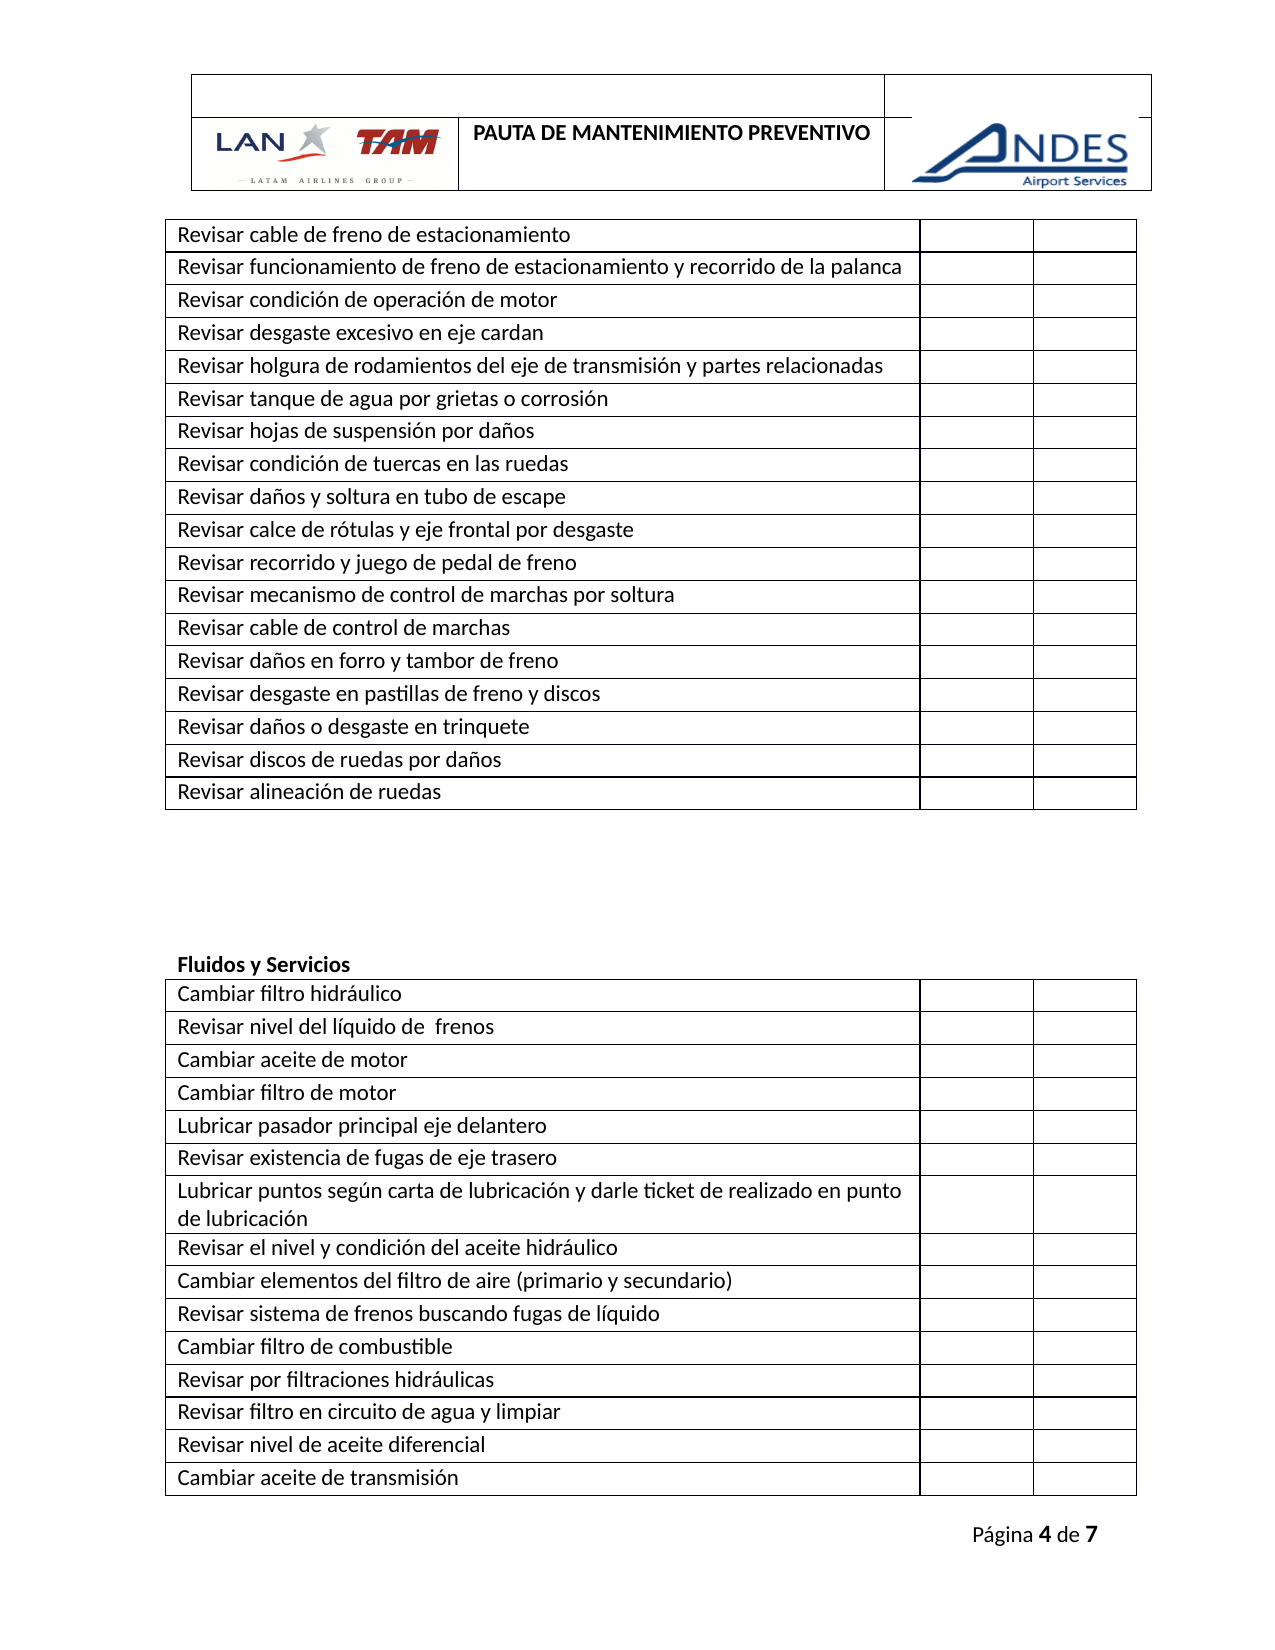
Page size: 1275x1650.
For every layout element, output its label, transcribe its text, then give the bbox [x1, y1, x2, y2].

table_cell Revisar calce de rótulas y eje frontal por desgaste [166, 515, 919, 547]
table_cell [1034, 1176, 1136, 1232]
table_cell Revisar cable de control de marchas [166, 614, 919, 645]
table_cell Cambiar elementos del filtro de aire (primario y secundario) [166, 1266, 919, 1298]
table_cell [1034, 220, 1136, 251]
table_cell [1034, 1299, 1136, 1331]
table_cell [1034, 646, 1136, 678]
table_cell Revisar mecanismo de control de marchas por soltura [166, 581, 919, 612]
table_cell [1034, 1234, 1136, 1265]
table_cell [1034, 679, 1136, 711]
table_cell [1034, 581, 1136, 612]
table_cell [921, 1234, 1033, 1265]
table_cell [921, 1430, 1033, 1462]
table_cell [1034, 1078, 1136, 1110]
table_cell [921, 515, 1033, 547]
table_cell Revisar discos de ruedas por daños [166, 745, 919, 776]
table_cell Revisar condición de operación de motor [166, 285, 919, 317]
table_header [921, 980, 1033, 1011]
table_cell Revisar funcionamiento de freno de estacionamiento y recorrido de la palanca [166, 253, 919, 284]
table_cell Cambiar filtro de motor [166, 1078, 919, 1110]
table_cell Revisar desgaste en pastillas de freno y discos [166, 679, 919, 711]
table_cell [921, 1176, 1033, 1232]
table_cell Revisar holgura de rodamientos del eje de transmisión y partes relacionadas [166, 351, 919, 383]
table_header [1034, 980, 1136, 1011]
table_cell [921, 778, 1033, 809]
table_cell [921, 581, 1033, 612]
table_cell Revisar hojas de suspensión por daños [166, 417, 919, 448]
table_cell [921, 449, 1033, 481]
table_cell [1034, 614, 1136, 645]
table_cell [921, 318, 1033, 350]
table_cell Revisar nivel del líquido de frenos [166, 1012, 919, 1044]
table_cell Revisar tanque de agua por grietas o corrosión [166, 384, 919, 416]
table_cell Revisar alineación de ruedas [166, 778, 919, 809]
table_cell Revisar daños en forro y tambor de freno [166, 646, 919, 678]
table_cell Cambiar aceite de transmisión [166, 1463, 919, 1495]
table_cell [1034, 1012, 1136, 1044]
table_cell [921, 1463, 1033, 1495]
table_cell [921, 1012, 1033, 1044]
table_cell [921, 384, 1033, 416]
table_cell Revisar sistema de frenos buscando fugas de líquido [166, 1299, 919, 1331]
table_cell [921, 1078, 1033, 1110]
table_cell [921, 285, 1033, 317]
table_cell [921, 745, 1033, 776]
table_cell [921, 1266, 1033, 1298]
table_cell Revisar el nivel y condición del aceite hidráulico [166, 1234, 919, 1265]
table_cell [1034, 515, 1136, 547]
table_cell [1034, 1430, 1136, 1462]
table_cell [1034, 548, 1136, 579]
table_cell [921, 417, 1033, 448]
table_cell [921, 253, 1033, 284]
table_cell [921, 548, 1033, 579]
table_cell [1034, 745, 1136, 776]
table_cell Revisar cable de freno de estacionamiento [166, 220, 919, 251]
table_cell Cambiar filtro de combustible [166, 1332, 919, 1364]
table_cell [1034, 384, 1136, 416]
table_cell [1034, 318, 1136, 350]
table_cell [1034, 482, 1136, 514]
table_cell [921, 1365, 1033, 1396]
table_cell [921, 1299, 1033, 1331]
table_cell Revisar por filtraciones hidráulicas [166, 1365, 919, 1396]
table_cell [921, 482, 1033, 514]
table_cell [1034, 351, 1136, 383]
table_cell [1034, 253, 1136, 284]
table_cell Revisar existencia de fugas de eje trasero [166, 1144, 919, 1175]
table_cell Revisar condición de tuercas en las ruedas [166, 449, 919, 481]
table_cell [1034, 1111, 1136, 1142]
table_cell Revisar filtro en circuito de agua y limpiar [166, 1398, 919, 1429]
table_header Cambiar filtro hidráulico [166, 980, 919, 1011]
table_cell Revisar recorrido y juego de pedal de freno [166, 548, 919, 579]
table_cell [1034, 1365, 1136, 1396]
table_cell [921, 220, 1033, 251]
table_cell [1034, 1332, 1136, 1364]
table_cell [1034, 1144, 1136, 1175]
table_cell [921, 679, 1033, 711]
table_cell [921, 351, 1033, 383]
picture [204, 191, 454, 195]
table_cell [921, 1045, 1033, 1077]
table_cell [1034, 1463, 1136, 1495]
table_cell [1034, 1045, 1136, 1077]
table_cell [1034, 417, 1136, 448]
table_cell [1034, 1266, 1136, 1298]
table_cell [1034, 778, 1136, 809]
table_cell [1034, 1398, 1136, 1429]
table_cell [1034, 712, 1136, 744]
table_cell [921, 646, 1033, 678]
table_cell Revisar daños o desgaste en trinquete [166, 712, 919, 744]
text Fluidos y Servicios [177, 950, 1098, 978]
picture [204, 118, 454, 190]
table_cell [1034, 449, 1136, 481]
table_cell Lubricar pasador principal eje delantero [166, 1111, 919, 1142]
table_cell [921, 1144, 1033, 1175]
picture [911, 117, 1139, 190]
table_cell Lubricar puntos según carta de lubricación y darle ticket de realizado en punto de lubricación [166, 1176, 919, 1232]
table_cell Revisar daños y soltura en tubo de escape [166, 482, 919, 514]
table_cell Cambiar aceite de motor [166, 1045, 919, 1077]
table_cell Revisar desgaste excesivo en eje cardan [166, 318, 919, 350]
table_cell [921, 1111, 1033, 1142]
table_cell [1034, 285, 1136, 317]
table_cell [921, 614, 1033, 645]
table_cell [921, 1398, 1033, 1429]
table_cell [921, 712, 1033, 744]
table_cell Revisar nivel de aceite diferencial [166, 1430, 919, 1462]
table_cell [921, 1332, 1033, 1364]
